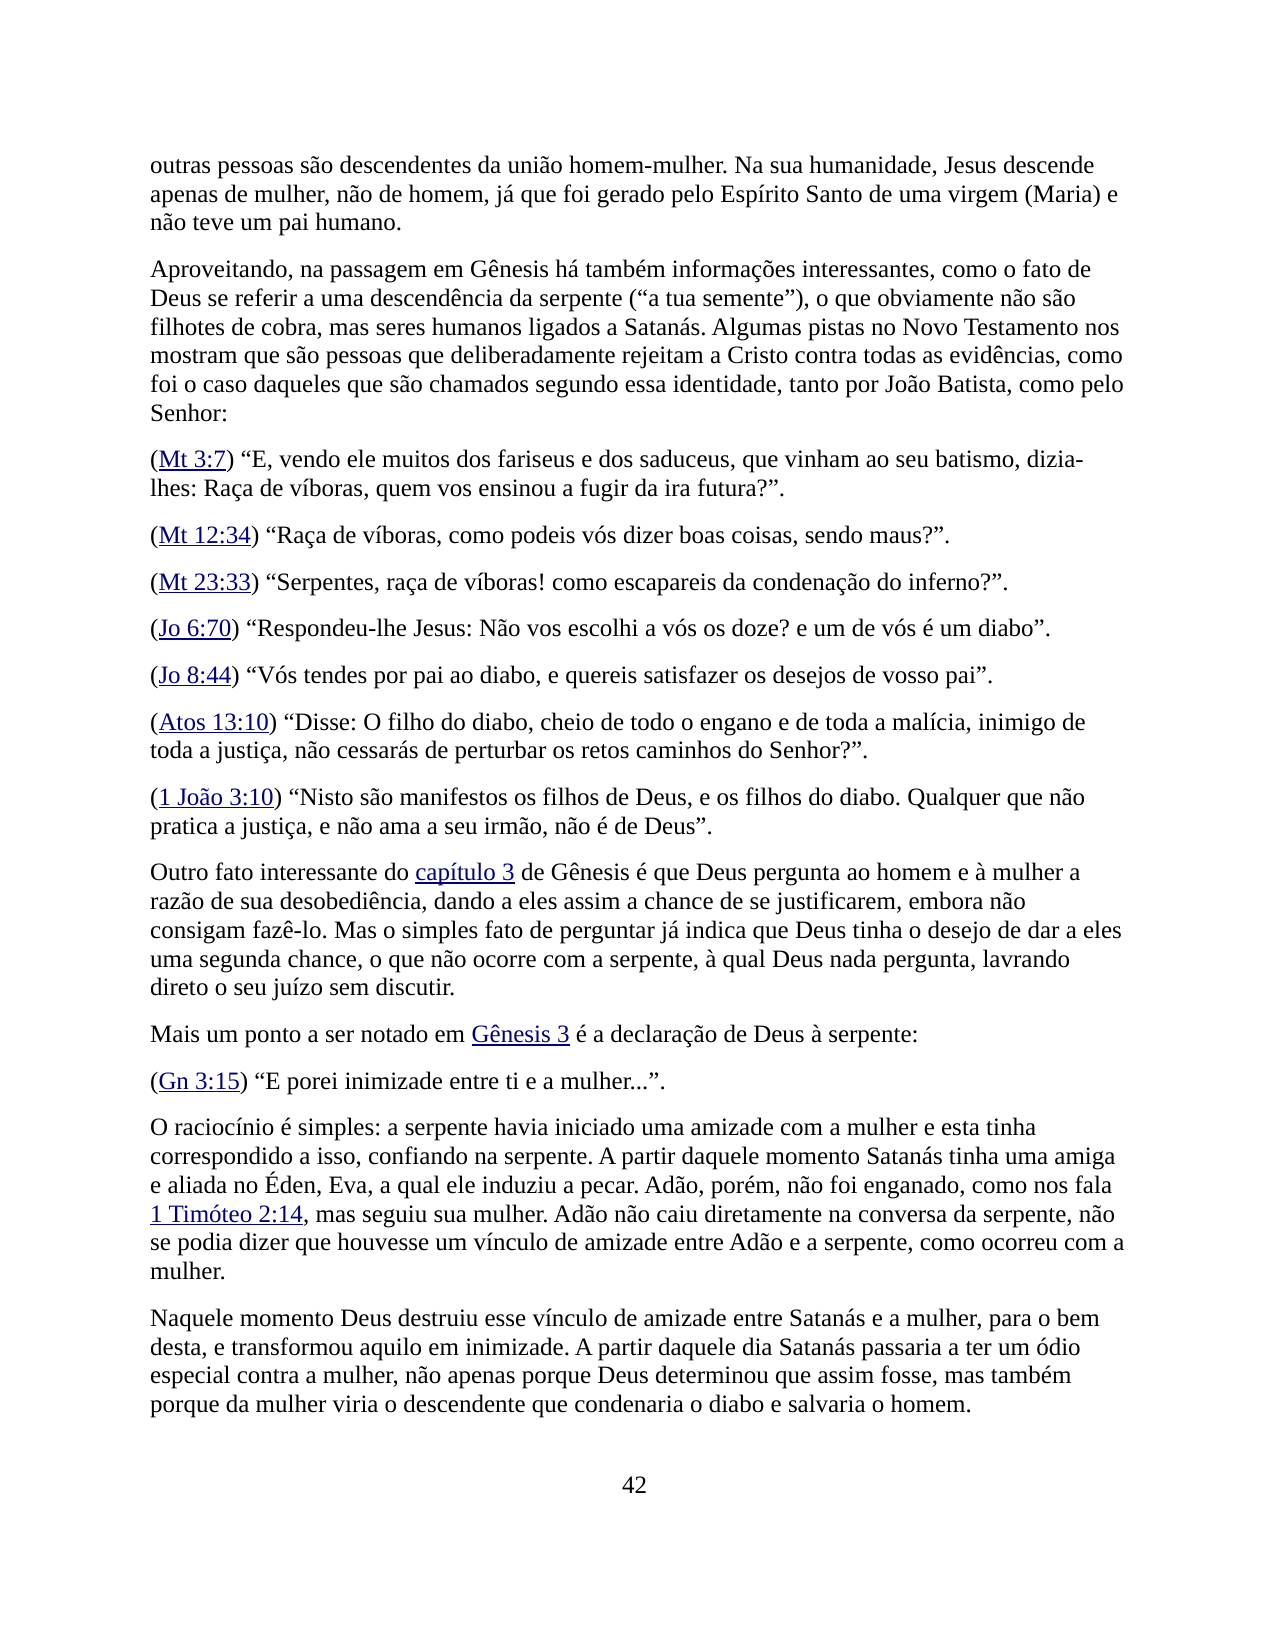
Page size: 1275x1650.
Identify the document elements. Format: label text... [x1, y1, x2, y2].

text Mais um ponto a ser notado em Gênesis 3 é a declaração de Deus à serpente: [150, 1019, 1125, 1048]
text (Mt 3:7) “E, vendo ele muitos dos fariseus e dos saduceus, que vinham ao seu batismo, dizia-lhes: Raça de víboras, quem vos ensinou a fugir da ira futura?”. [150, 444, 1125, 502]
text (Mt 23:33) “Serpentes, raça de víboras! como escapareis da condenação do inferno?”. [150, 567, 1125, 595]
text (Atos 13:10) “Disse: O filho do diabo, cheio de todo o engano e de toda a malícia, inimigo de toda a justiça, não cessarás de perturbar os retos caminhos do Senhor?”. [150, 707, 1125, 764]
text Aproveitando, na passagem em Gênesis há também informações interessantes, como o fato de Deus se referir a uma descendência da serpente (“a tua semente”), o que obviamente não são filhotes de cobra, mas seres humanos ligados a Satanás. Algumas pistas no Novo Testamento nos mostram que são pessoas que deliberadamente rejeitam a Cristo contra todas as evidências, como foi o caso daqueles que são chamados segundo essa identidade, tanto por João Batista, como pelo Senhor: [150, 254, 1125, 427]
text Outro fato interessante do capítulo 3 de Gênesis é que Deus pergunta ao homem e à mulher a razão de sua desobediência, dando a eles assim a chance de se justificarem, embora não consigam fazê-lo. Mas o simples fato de perguntar já indica que Deus tinha o desejo de dar a eles uma segunda chance, o que não ocorre com a serpente, à qual Deus nada pergunta, lavrando direto o seu juízo sem discutir. [150, 857, 1125, 1001]
text Naquele momento Deus destruiu esse vínculo de amizade entre Satanás e a mulher, para o bem desta, e transformou aquilo em inimizade. A partir daquele dia Satanás passaria a ter um ódio especial contra a mulher, não apenas porque Deus determinou que assim fosse, mas também porque da mulher viria o descendente que condenaria o diabo e salvaria o homem. [150, 1303, 1125, 1418]
text (Mt 12:34) “Raça de víboras, como podeis vós dizer boas coisas, sendo maus?”. [150, 520, 1125, 549]
text outras pessoas são descendentes da união homem-mulher. Na sua humanidade, Jesus descende apenas de mulher, não de homem, já que foi gerado pelo Espírito Santo de uma virgem (Maria) e não teve um pai humano. [150, 150, 1125, 236]
text (1 João 3:10) “Nisto são manifestos os filhos de Deus, e os filhos do diabo. Qualquer que não pratica a justiça, e não ama a seu irmão, não é de Deus”. [150, 782, 1125, 839]
text (Jo 6:70) “Respondeu-lhe Jesus: Não vos escolhi a vós os doze? e um de vós é um diabo”. [150, 613, 1125, 642]
text (Gn 3:15) “E porei inimizade entre ti e a mulher...”. [150, 1066, 1125, 1094]
text O raciocínio é simples: a serpente havia iniciado uma amizade com a mulher e esta tinha correspondido a isso, confiando na serpente. A partir daquele momento Satanás tinha uma amiga e aliada no Éden, Eva, a qual ele induziu a pecar. Adão, porém, não foi enganado, como nos fala 1 Timóteo 2:14, mas seguiu sua mulher. Adão não caiu diretamente na conversa da serpente, não se podia dizer que houvesse um vínculo de amizade entre Adão e a serpente, como ocorreu com a mulher. [150, 1112, 1125, 1285]
text (Jo 8:44) “Vós tendes por pai ao diabo, e quereis satisfazer os desejos de vosso pai”. [150, 660, 1125, 689]
